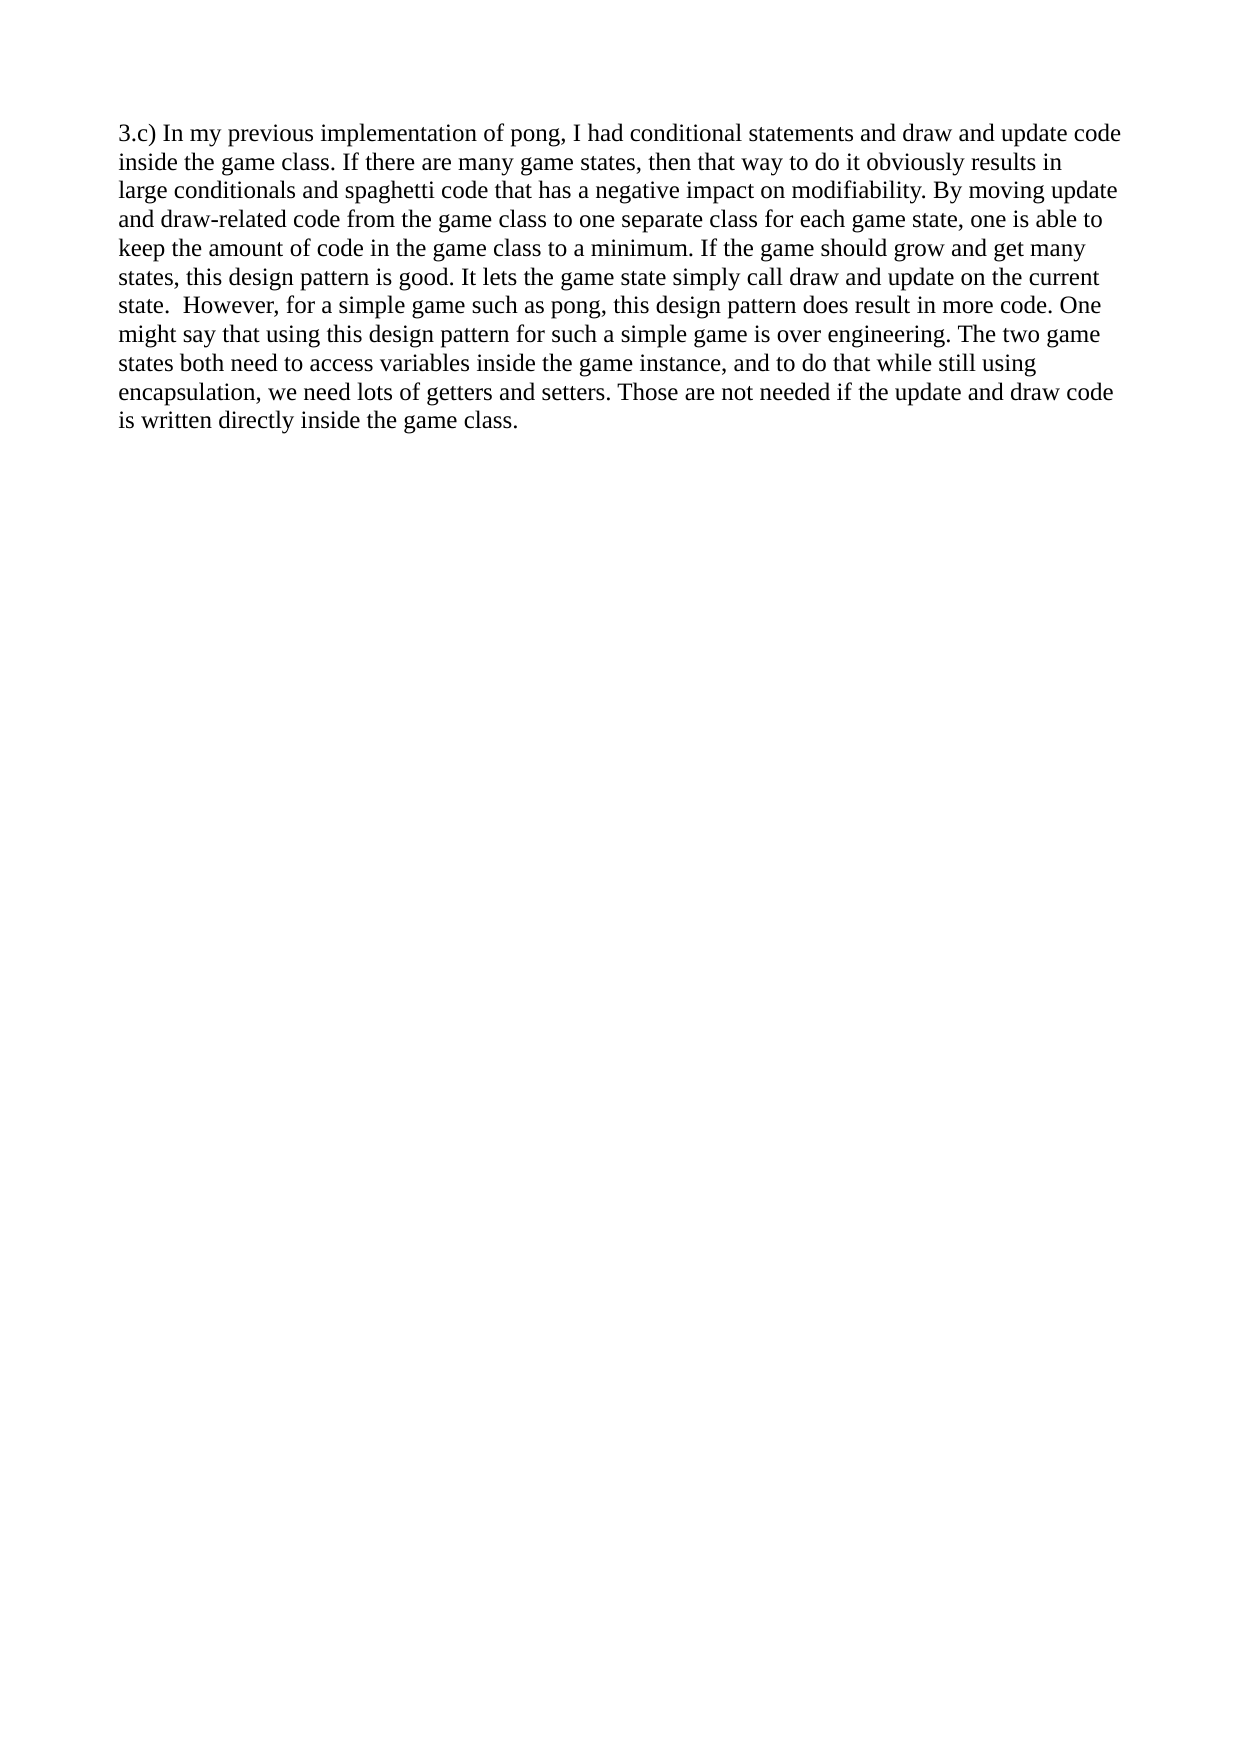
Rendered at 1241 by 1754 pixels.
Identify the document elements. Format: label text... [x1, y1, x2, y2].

text 3.c) In my previous implementation of pong, I had conditional statements and draw and update code inside the game class. If there are many game states, then that way to do it obviously results in large conditionals and spaghetti code that has a negative impact on modifiability. By moving update and draw-related code from the game class to one separate class for each game state, one is able to keep the amount of code in the game class to a minimum. If the game should grow and get many states, this design pattern is good. It lets the game state simply call draw and update on the current state. However, for a simple game such as pong, this design pattern does result in more code. One might say that using this design pattern for such a simple game is over engineering. The two game states both need to access variables inside the game instance, and to do that while still using encapsulation, we need lots of getters and setters. Those are not needed if the update and draw code is written directly inside the game class. [118, 118, 1122, 434]
